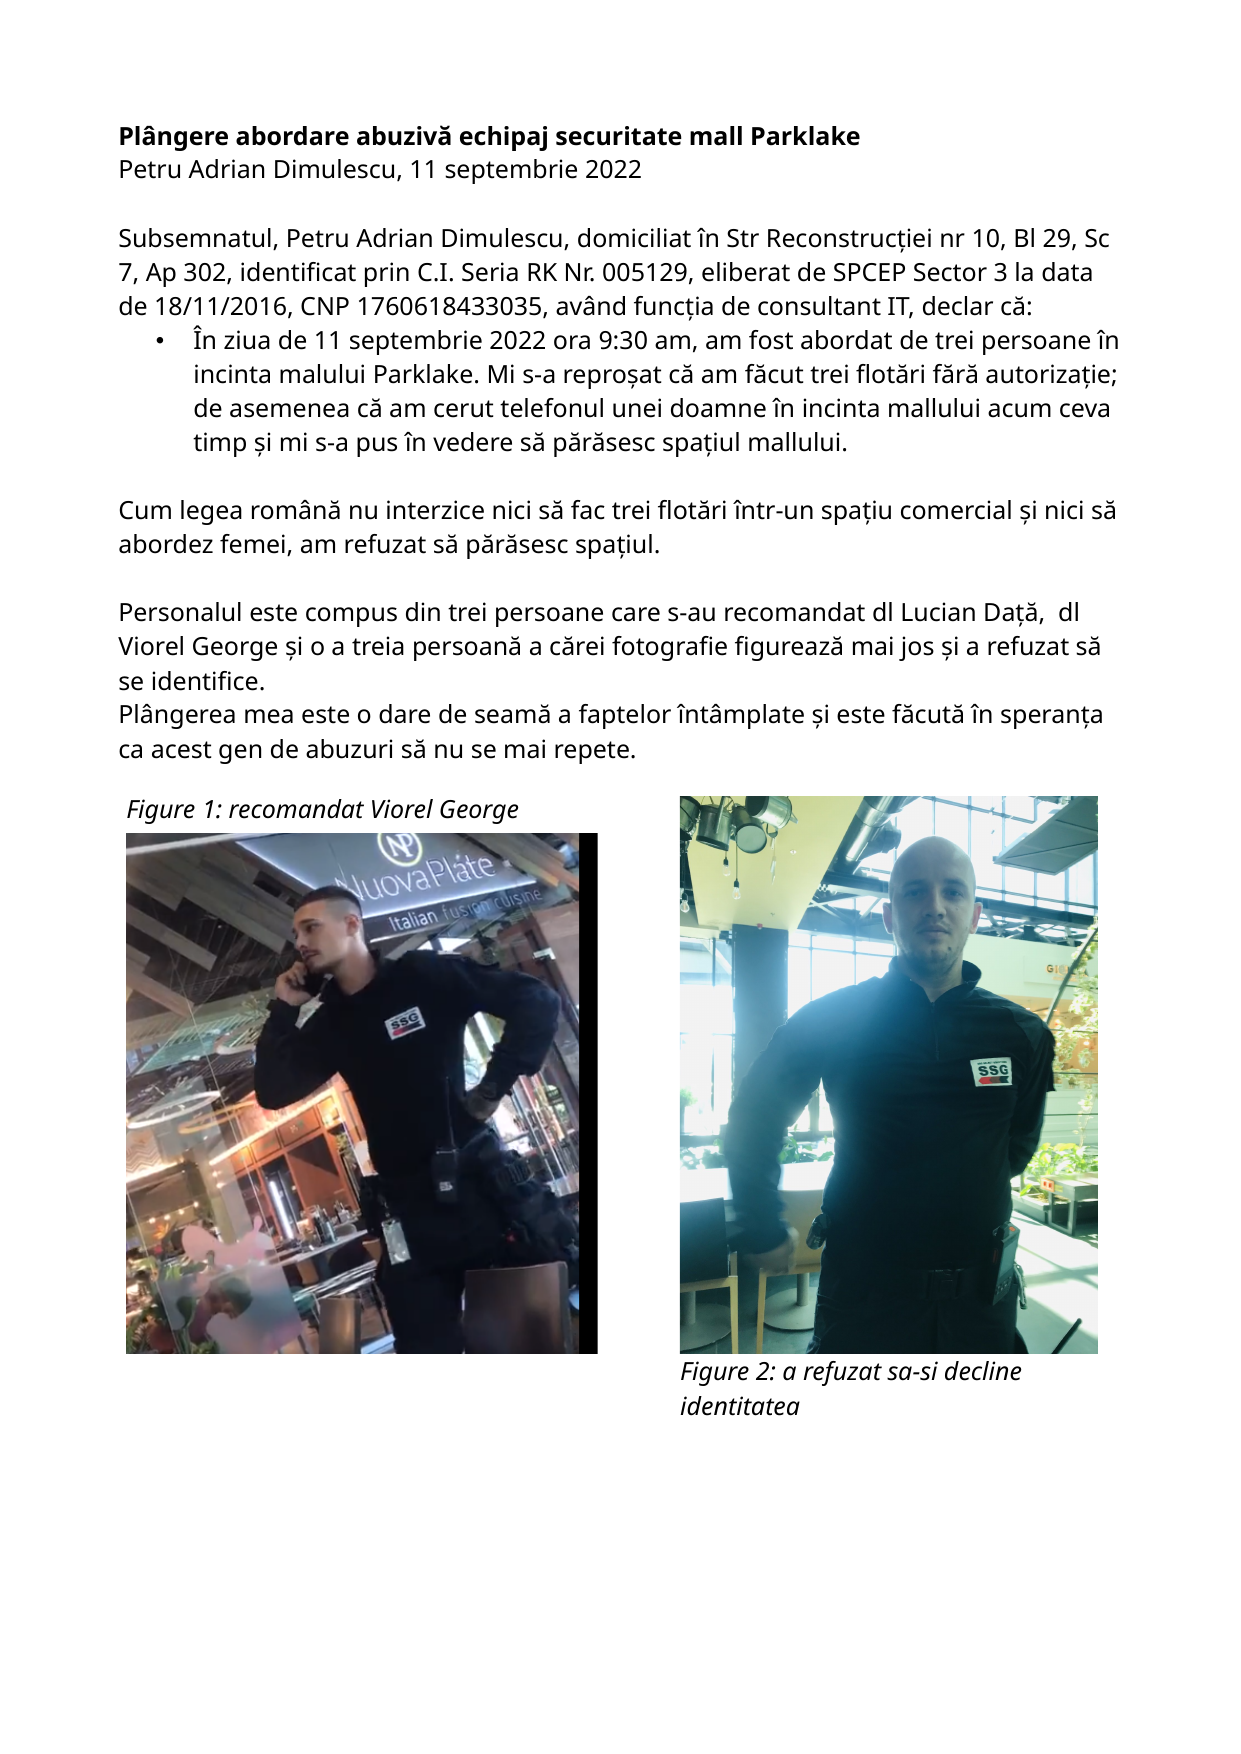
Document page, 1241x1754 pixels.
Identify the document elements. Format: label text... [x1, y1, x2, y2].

text Figure 2: a refuzat sa-si decline identitatea [680, 1354, 1098, 1422]
picture [126, 833, 598, 1354]
text Plângere abordare abuzivă echipaj securitate mall Parklake [118, 118, 1122, 152]
text Subsemnatul, Petru Adrian Dimulescu, domiciliat în Str Reconstrucției nr 10, Bl 29, Sc 7, Ap 302, identificat prin C.I. Seria RK Nr. 005129, eliberat de SPCEP Sector 3 la data de 18/11/2016, CNP 1760618433035, având funcția de consultant IT, declar că: [118, 220, 1122, 322]
text Figure 1: recomandat Viorel George [126, 792, 608, 826]
list În ziua de 11 septembrie 2022 ora 9:30 am, am fost abordat de trei persoane în incinta malului Parklake. Mi s-a reproșat că am făcut trei flotări fără autorizație; de asemenea că am cerut telefonul unei doamne în incinta mallului acum ceva timp și mi s-a pus în vedere să părăsesc spațiul mallului. [156, 322, 1122, 459]
text Plângerea mea este o dare de seamă a faptelor întâmplate și este făcută în speranța ca acest gen de abuzuri să nu se mai repete. [118, 697, 1122, 765]
text Personalul este compus din trei persoane care s-au recomandat dl Lucian Dață, dl Viorel George și o a treia persoană a cărei fotografie figurează mai jos și a refuzat să se identifice. [118, 595, 1122, 697]
text Petru Adrian Dimulescu, 11 septembrie 2022 [118, 152, 1122, 186]
picture [679, 796, 1098, 1354]
text Cum legea română nu interzice nici să fac trei flotări într-un spațiu comercial și nici să abordez femei, am refuzat să părăsesc spațiul. [118, 493, 1122, 561]
